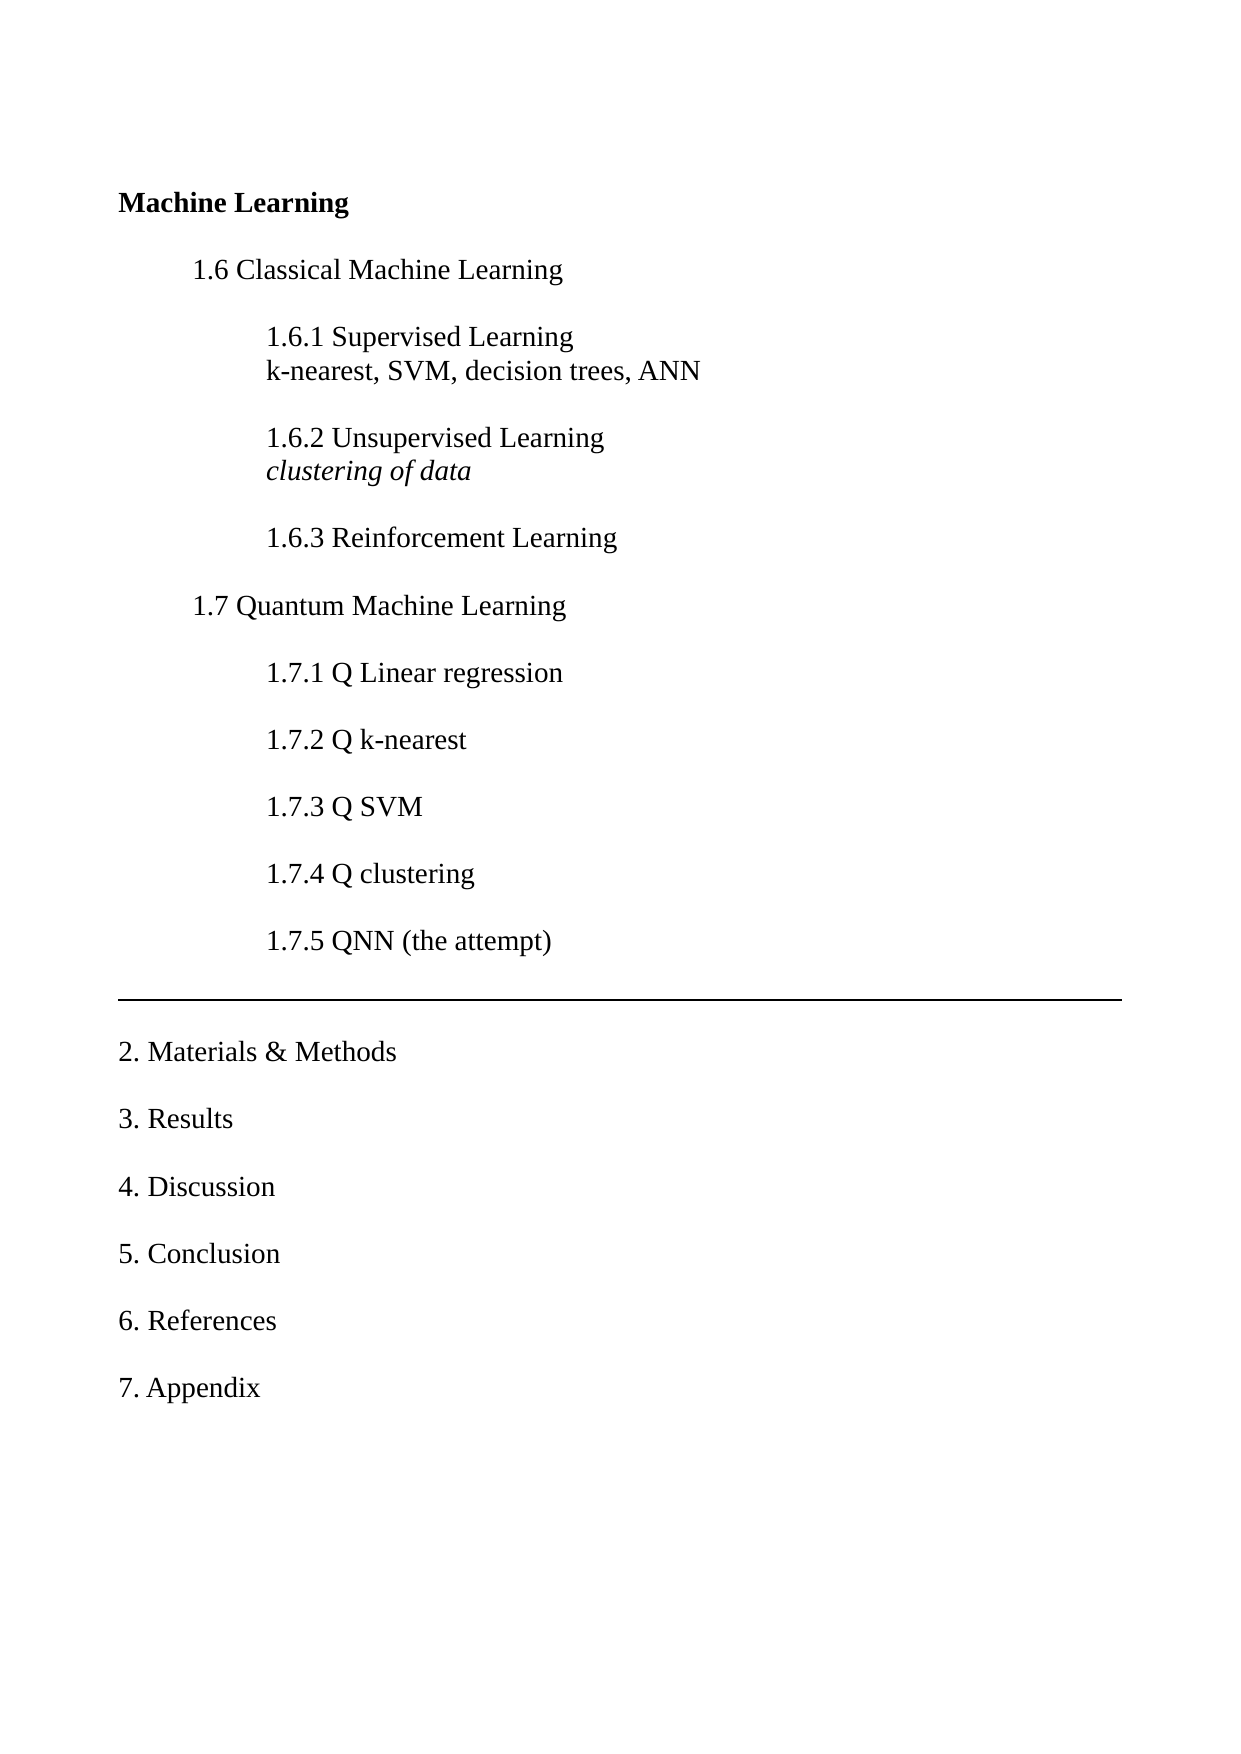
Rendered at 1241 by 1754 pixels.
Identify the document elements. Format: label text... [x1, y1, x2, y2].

text k-nearest, SVM, decision trees, ANN [118, 353, 1122, 386]
text 5. Conclusion [118, 1236, 1122, 1269]
text 1.7.2 Q k-nearest [118, 722, 1122, 755]
text 1.6.3 Reinforcement Learning [118, 521, 1122, 554]
text 4. Discussion [118, 1169, 1122, 1202]
text clustering of data [118, 453, 1122, 487]
text 6. References [118, 1303, 1122, 1336]
text 1.7.3 Q SVM [118, 789, 1122, 822]
text 1.7.5 QNN (the attempt) [118, 923, 1122, 957]
text 1.6.1 Supervised Learning [118, 319, 1122, 353]
text 3. Results [118, 1102, 1122, 1135]
text 1.7 Quantum Machine Learning [118, 588, 1122, 621]
text 1.7.4 Q clustering [118, 856, 1122, 889]
text 1.6 Classical Machine Learning [118, 252, 1122, 286]
text 2. Materials & Methods [118, 1034, 1122, 1068]
text 1.7.1 Q Linear regression [118, 655, 1122, 688]
text 7. Appendix [118, 1370, 1122, 1403]
text 1.6.2 Unsupervised Learning [118, 420, 1122, 453]
text Machine Learning [118, 185, 1122, 219]
